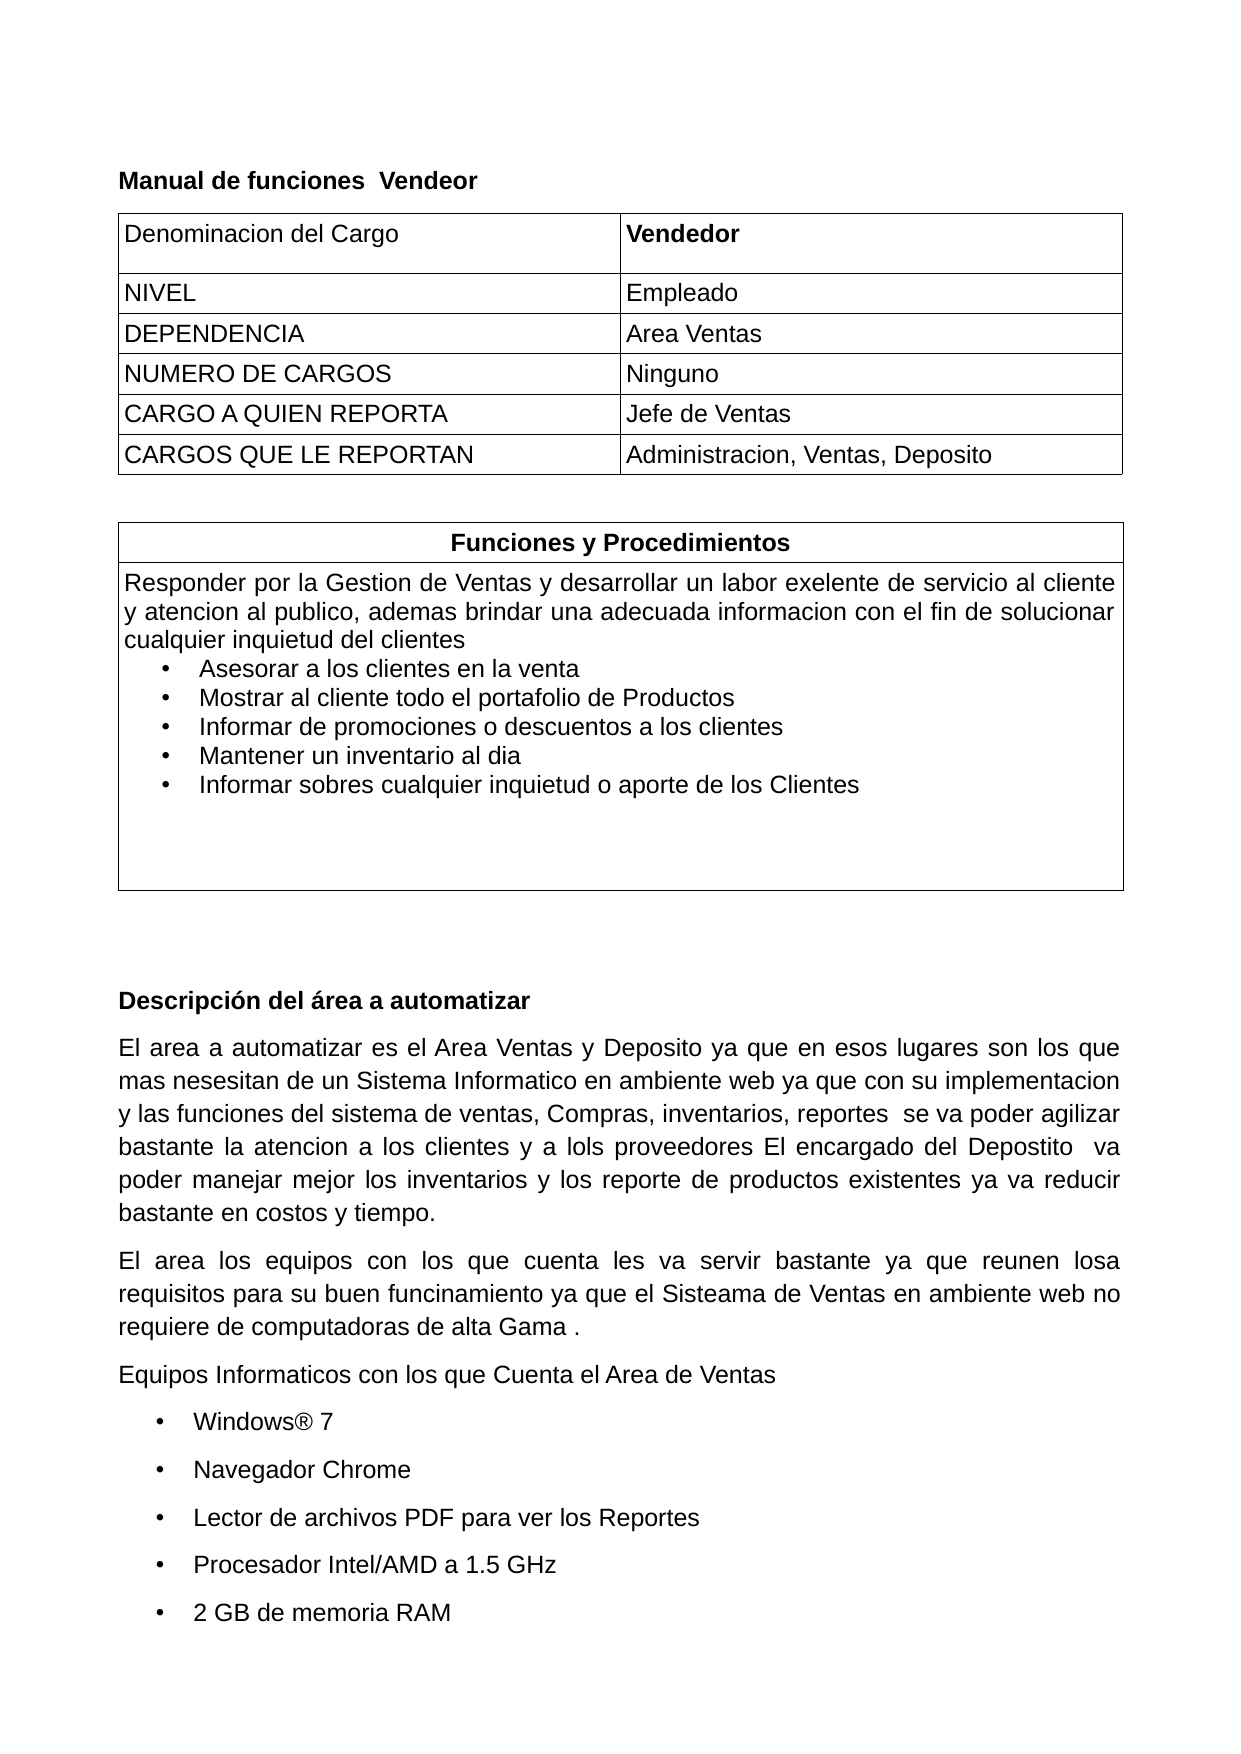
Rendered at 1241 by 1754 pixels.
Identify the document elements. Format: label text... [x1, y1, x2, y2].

text Equipos Informaticos con los que Cuenta el Area de Ventas [118, 1360, 1122, 1388]
table_cell Area Ventas [621, 314, 1122, 353]
table_header Vendedor [621, 214, 1122, 272]
table_cell NUMERO DE CARGOS [119, 354, 620, 393]
table_cell CARGOS QUE LE REPORTAN [119, 435, 620, 474]
table_header Funciones y Procedimientos [119, 523, 1123, 562]
table_cell DEPENDENCIA [119, 314, 620, 353]
text El area a automatizar es el Area Ventas y Deposito ya que en esos lugares son los que mas nesesitan de un Sistema Informatico en ambiente web ya que con su implementacion y las funciones del sistema de ventas, Compras, inventarios, reportes se va poder agilizar bastante la atencion a los clientes y a lols proveedores El encargado del Depostito va poder manejar mejor los inventarios y los reporte de productos existentes ya va reducir bastante en costos y tiempo. [118, 1033, 1122, 1227]
list Windows® 7 [156, 1407, 1122, 1436]
list Lector de archivos PDF para ver los Reportes [156, 1503, 1122, 1532]
text El area los equipos con los que cuenta les va servir bastante ya que reunen losa requisitos para su buen funcinamiento ya que el Sisteama de Ventas en ambiente web no requiere de computadoras de alta Gama . [118, 1246, 1122, 1341]
table_cell Administracion, Ventas, Deposito [621, 435, 1122, 474]
text Descripción del área a automatizar [118, 986, 1122, 1014]
list Navegador Chrome [156, 1455, 1122, 1484]
table_cell Ninguno [621, 354, 1122, 393]
table_cell Jefe de Ventas [621, 395, 1122, 434]
table_cell CARGO A QUIEN REPORTA [119, 395, 620, 434]
table_cell NIVEL [119, 274, 620, 313]
text Manual de funciones Vendeor [118, 166, 1122, 194]
table_cell Responder por la Gestion de Ventas y desarrollar un labor exelente de servicio al cliente y atencion al publico, ademas brindar una adecuada informacion con el fin de solucionar cualquier inquietud del clientes Asesorar a los clientes en la venta Mostrar al cliente todo el portafolio de Productos Informar de promociones o descuentos a los clientes Mantener un inventario al dia Informar sobres cualquier inquietud o aporte de los Clientes [119, 563, 1123, 890]
list 2 GB de memoria RAM [156, 1598, 1122, 1627]
table_cell Empleado [621, 274, 1122, 313]
list Procesador Intel/AMD a 1.5 GHz [156, 1550, 1122, 1579]
table_header Denominacion del Cargo [119, 214, 620, 272]
